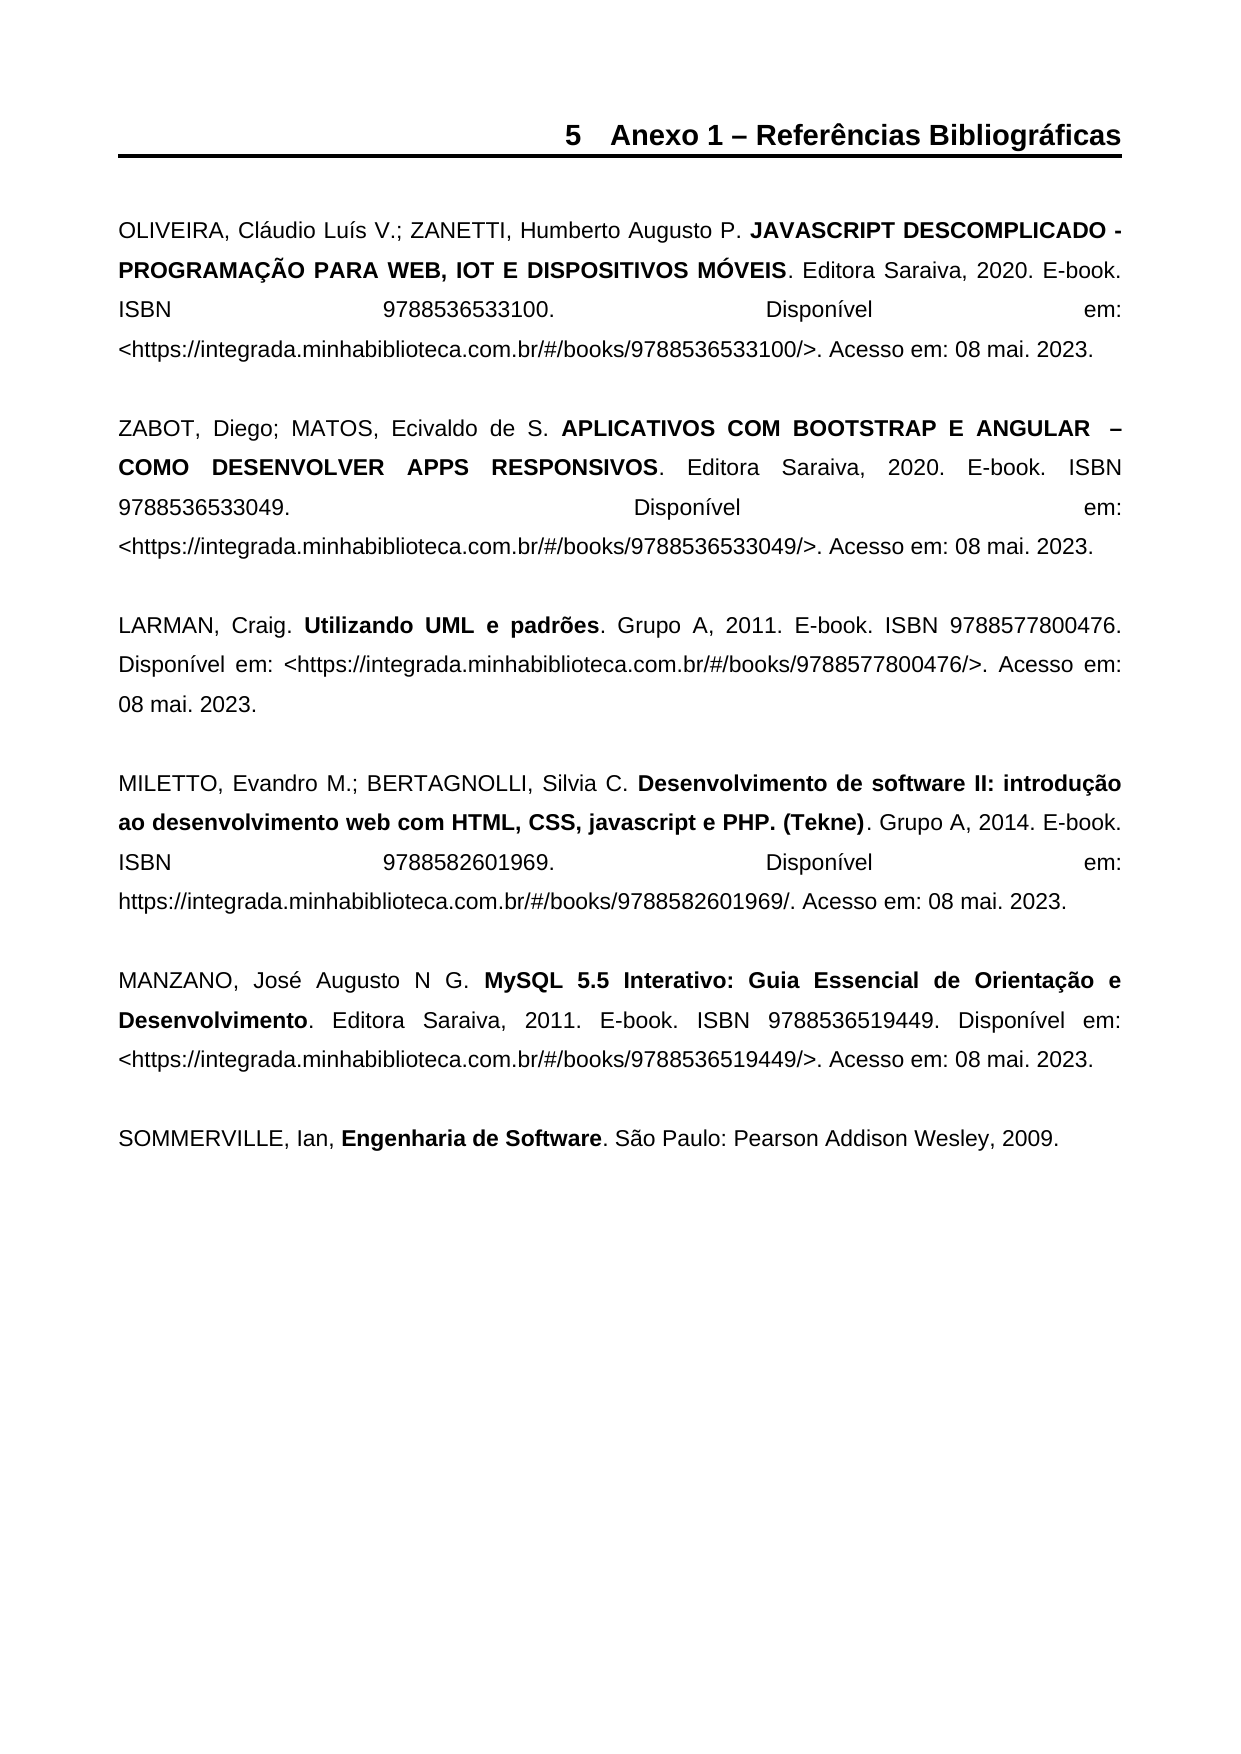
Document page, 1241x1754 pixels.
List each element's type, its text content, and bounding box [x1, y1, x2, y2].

text OLIVEIRA, Cláudio Luís V.; ZANETTI, Humberto Augusto P. JAVASCRIPT DESCOMPLICADO - PROGRAMAÇÃO PARA WEB, IOT E DISPOSITIVOS MÓVEIS. Editora Saraiva, 2020. E-book. ISBN 9788536533100. Disponível em: <https://integrada.minhabiblioteca.com.br/#/books/9788536533100/>. Acesso em: 08 mai. 2023. [118, 217, 1122, 362]
text LARMAN, Craig. Utilizando UML e padrões. Grupo A, 2011. E-book. ISBN 9788577800476. Disponível em: <https://integrada.minhabiblioteca.com.br/#/books/9788577800476/>. Acesso em: 08 mai. 2023. [118, 612, 1122, 717]
text MANZANO, José Augusto N G. MySQL 5.5 Interativo: Guia Essencial de Orientação e Desenvolvimento. Editora Saraiva, 2011. E-book. ISBN 9788536519449. Disponível em: <https://integrada.minhabiblioteca.com.br/#/books/9788536519449/>. Acesso em: 08 mai. 2023. [118, 967, 1122, 1072]
text ZABOT, Diego; MATOS, Ecivaldo de S. APLICATIVOS COM BOOTSTRAP E ANGULAR – COMO DESENVOLVER APPS RESPONSIVOS. Editora Saraiva, 2020. E-book. ISBN 9788536533049. Disponível em: <https://integrada.minhabiblioteca.com.br/#/books/9788536533049/>. Acesso em: 08 mai. 2023. [118, 414, 1122, 559]
text MILETTO, Evandro M.; BERTAGNOLLI, Silvia C. Desenvolvimento de software II: introdução ao desenvolvimento web com HTML, CSS, javascript e PHP. (Tekne). Grupo A, 2014. E-book. ISBN 9788582601969. Disponível em: https://integrada.minhabiblioteca.com.br/#/books/9788582601969/. Acesso em: 08 mai. 2023. [118, 770, 1122, 914]
text SOMMERVILLE, Ian, Engenharia de Software. São Paulo: Pearson Addison Wesley, 2009. [118, 1125, 1122, 1151]
subtitle Anexo 1 – Referências Bibliográficas [118, 118, 1122, 154]
